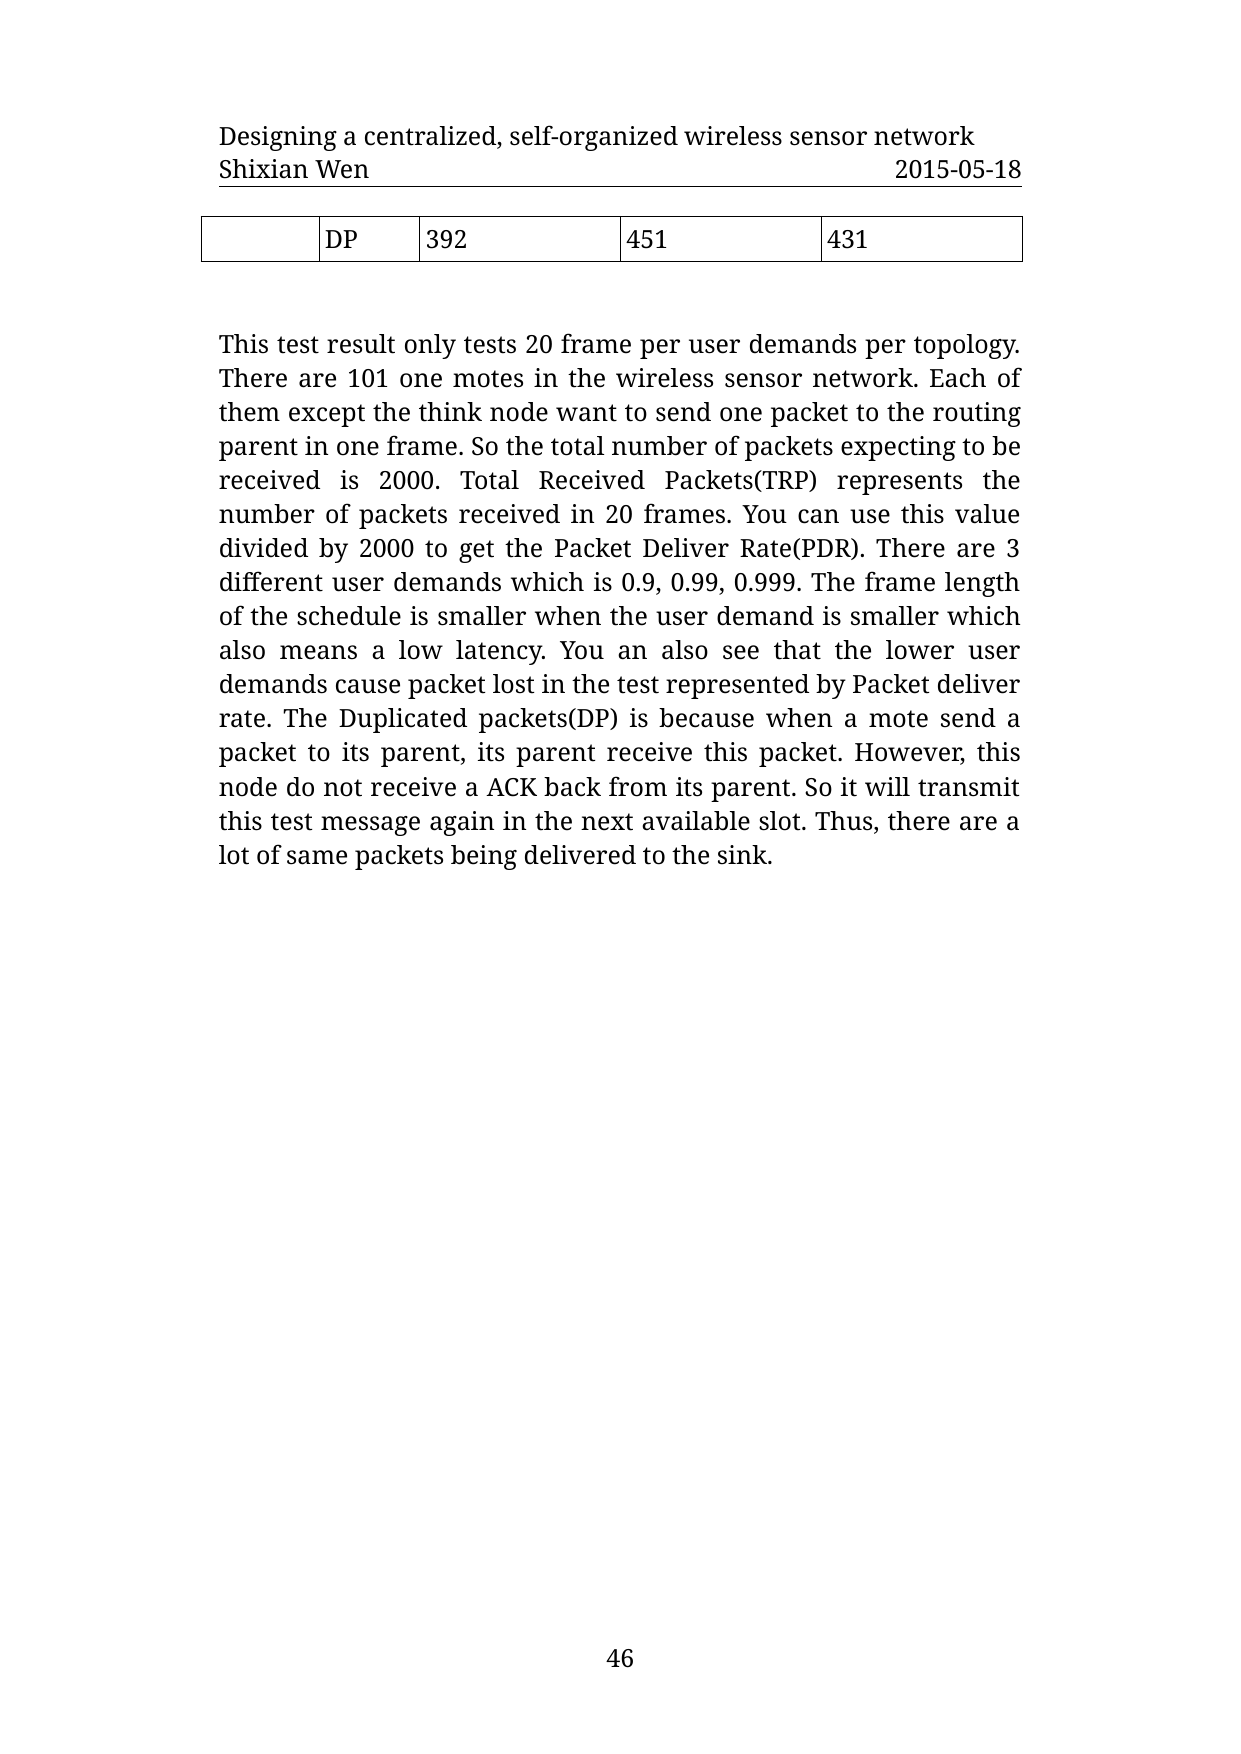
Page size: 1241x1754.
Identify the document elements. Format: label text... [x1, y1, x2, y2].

table_cell [202, 217, 319, 261]
text This test result only tests 20 frame per user demands per topology. There are 101 one motes in the wireless sensor network. Each of them except the think node want to send one packet to the routing parent in one frame. So the total number of packets expecting to be received is 2000. Total Received Packets(TRP) represents the number of packets received in 20 frames. You can use this value divided by 2000 to get the Packet Deliver Rate(PDR). There are 3 different user demands which is 0.9, 0.99, 0.999. The frame length of the schedule is smaller when the user demand is smaller which also means a low latency. You an also see that the lower user demands cause packet lost in the test represented by Packet deliver rate. The Duplicated packets(DP) is because when a mote send a packet to its parent, its parent receive this packet. However, this node do not receive a ACK back from its parent. So it will transmit this test message again in the next available slot. Thus, there are a lot of same packets being delivered to the sink. [218, 326, 1022, 871]
table_cell DP [320, 217, 419, 261]
table_cell 431 [822, 217, 1022, 261]
table_cell 451 [621, 217, 821, 261]
table_cell 392 [420, 217, 620, 261]
